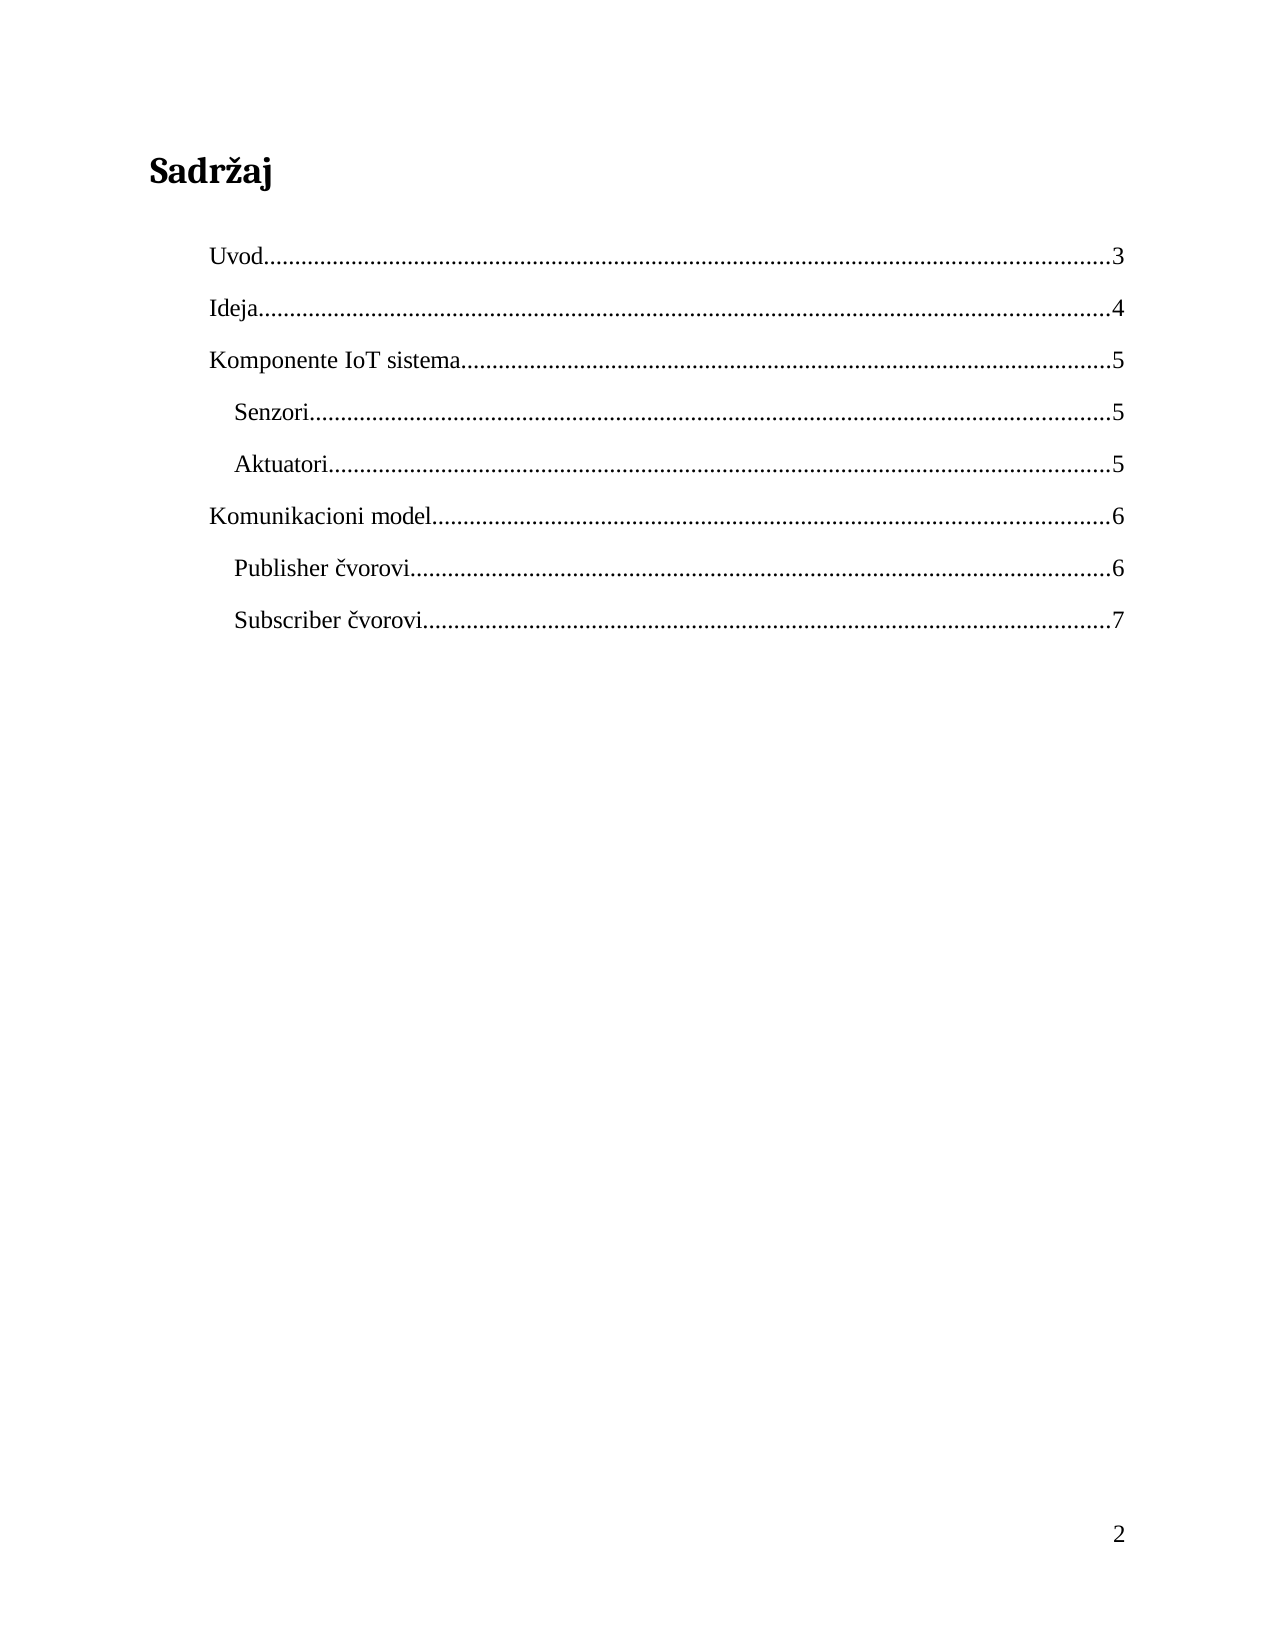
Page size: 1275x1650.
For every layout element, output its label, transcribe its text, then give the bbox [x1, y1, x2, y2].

text Aktuatori 5 [234, 449, 1223, 478]
text Senzori 5 [234, 397, 1223, 426]
text Komponente IoT sistema 5 [209, 345, 1223, 374]
text Komunikacioni model 6 [209, 501, 1223, 529]
text Publisher čvorovi 6 [234, 553, 1223, 582]
text Uvod 3 [209, 241, 1223, 270]
text Ideja 4 [209, 293, 1223, 322]
text Subscriber čvorovi 7 [234, 605, 1223, 634]
